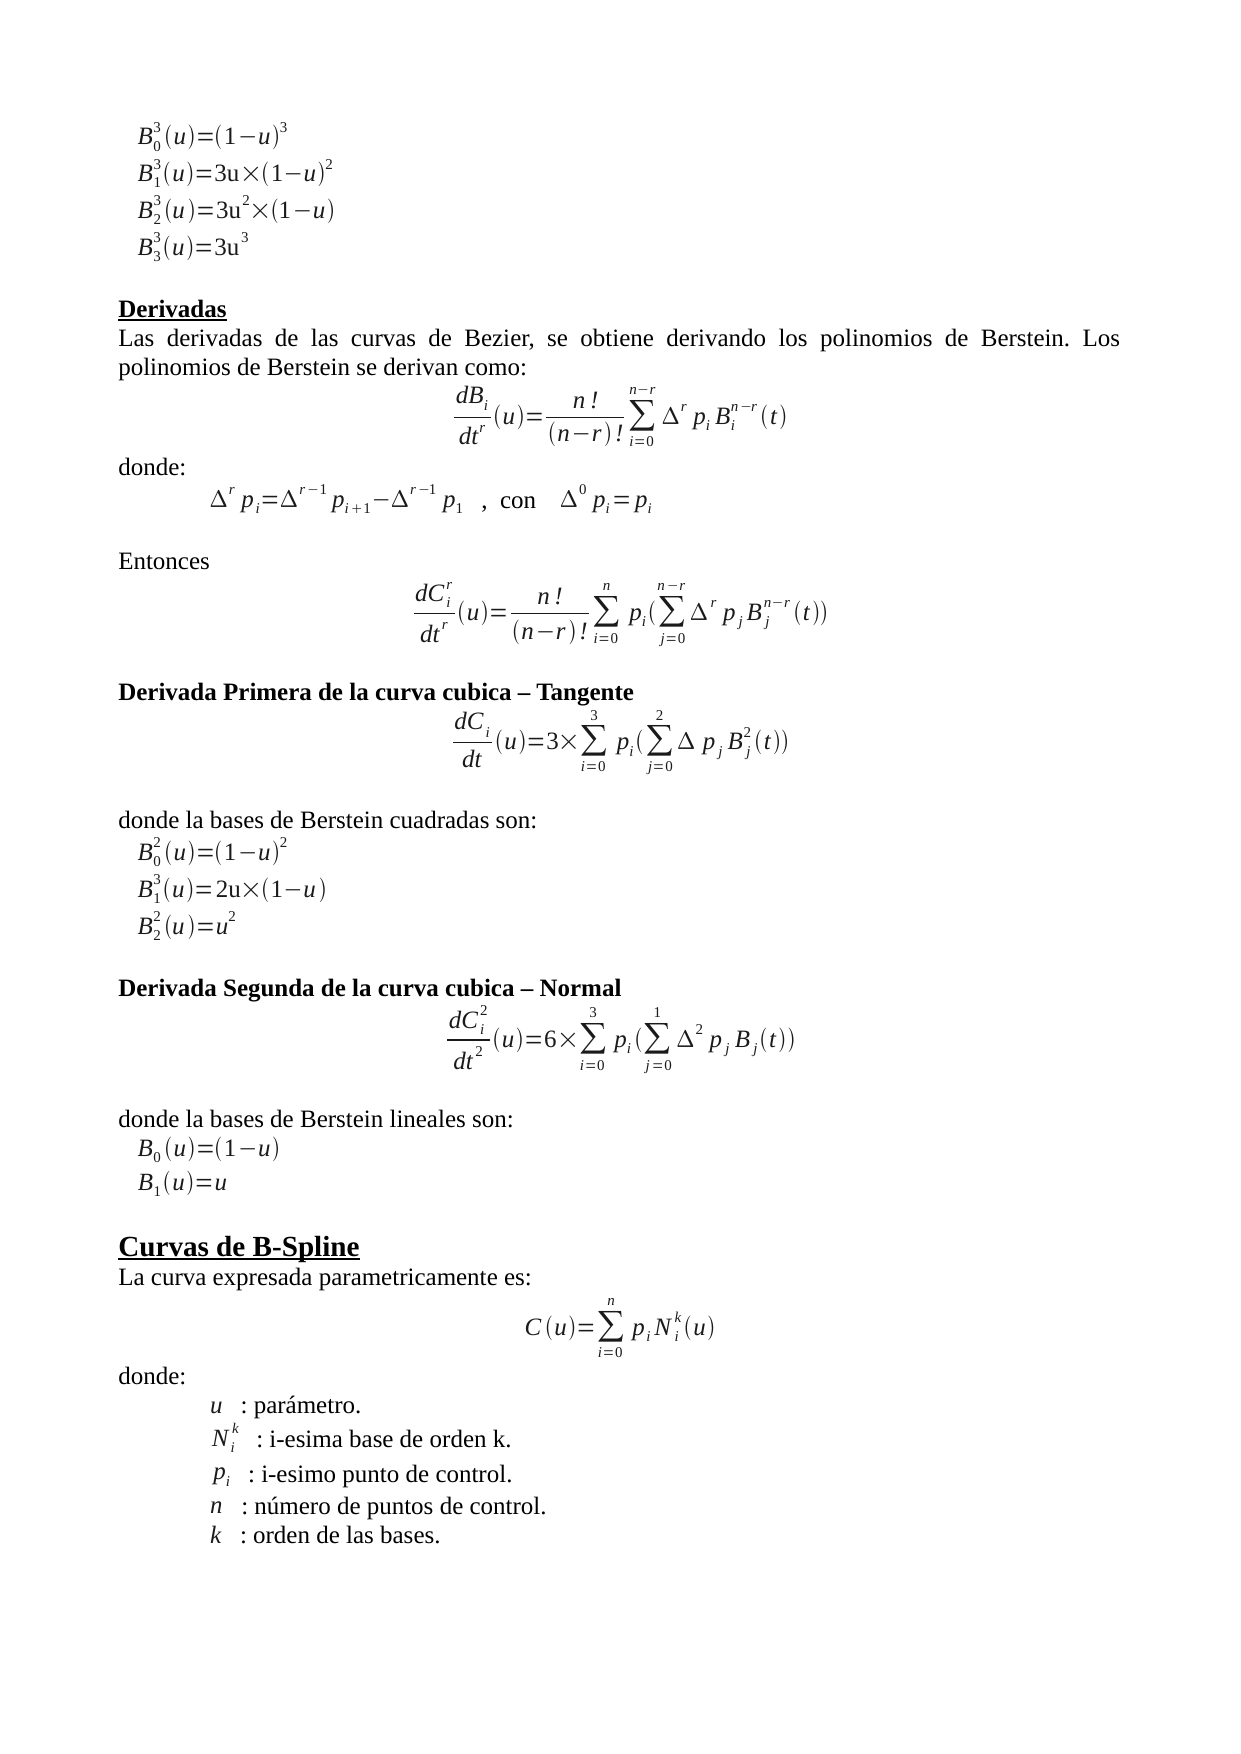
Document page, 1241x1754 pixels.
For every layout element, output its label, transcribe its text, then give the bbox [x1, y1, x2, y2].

text : orden de las bases. [118, 1520, 1122, 1550]
text : i-esima base de orden k. [118, 1420, 1122, 1457]
text donde: [118, 1361, 1122, 1390]
text : número de puntos de control. [118, 1490, 1122, 1520]
text Curvas de B-Spline [118, 1229, 1122, 1262]
text donde la bases de Berstein lineales son: [118, 1104, 1122, 1133]
text : parámetro. [118, 1390, 1122, 1420]
text donde: [118, 452, 1122, 481]
text Derivada Primera de la curva cubica – Tangente [118, 677, 1122, 706]
text Derivadas [118, 294, 1122, 323]
text donde la bases de Berstein cuadradas son: [118, 805, 1122, 834]
text Las derivadas de las curvas de Bezier, se obtiene derivando los polinomios de Berstein. Los polinomios de Berstein se derivan como: [118, 323, 1122, 381]
text Entonces [118, 546, 1122, 575]
text La curva expresada parametricamente es: [118, 1262, 1122, 1291]
text , con [118, 481, 1122, 517]
text Derivada Segunda de la curva cubica – Normal [118, 973, 1122, 1002]
text : i-esimo punto de control. [118, 1457, 1122, 1490]
